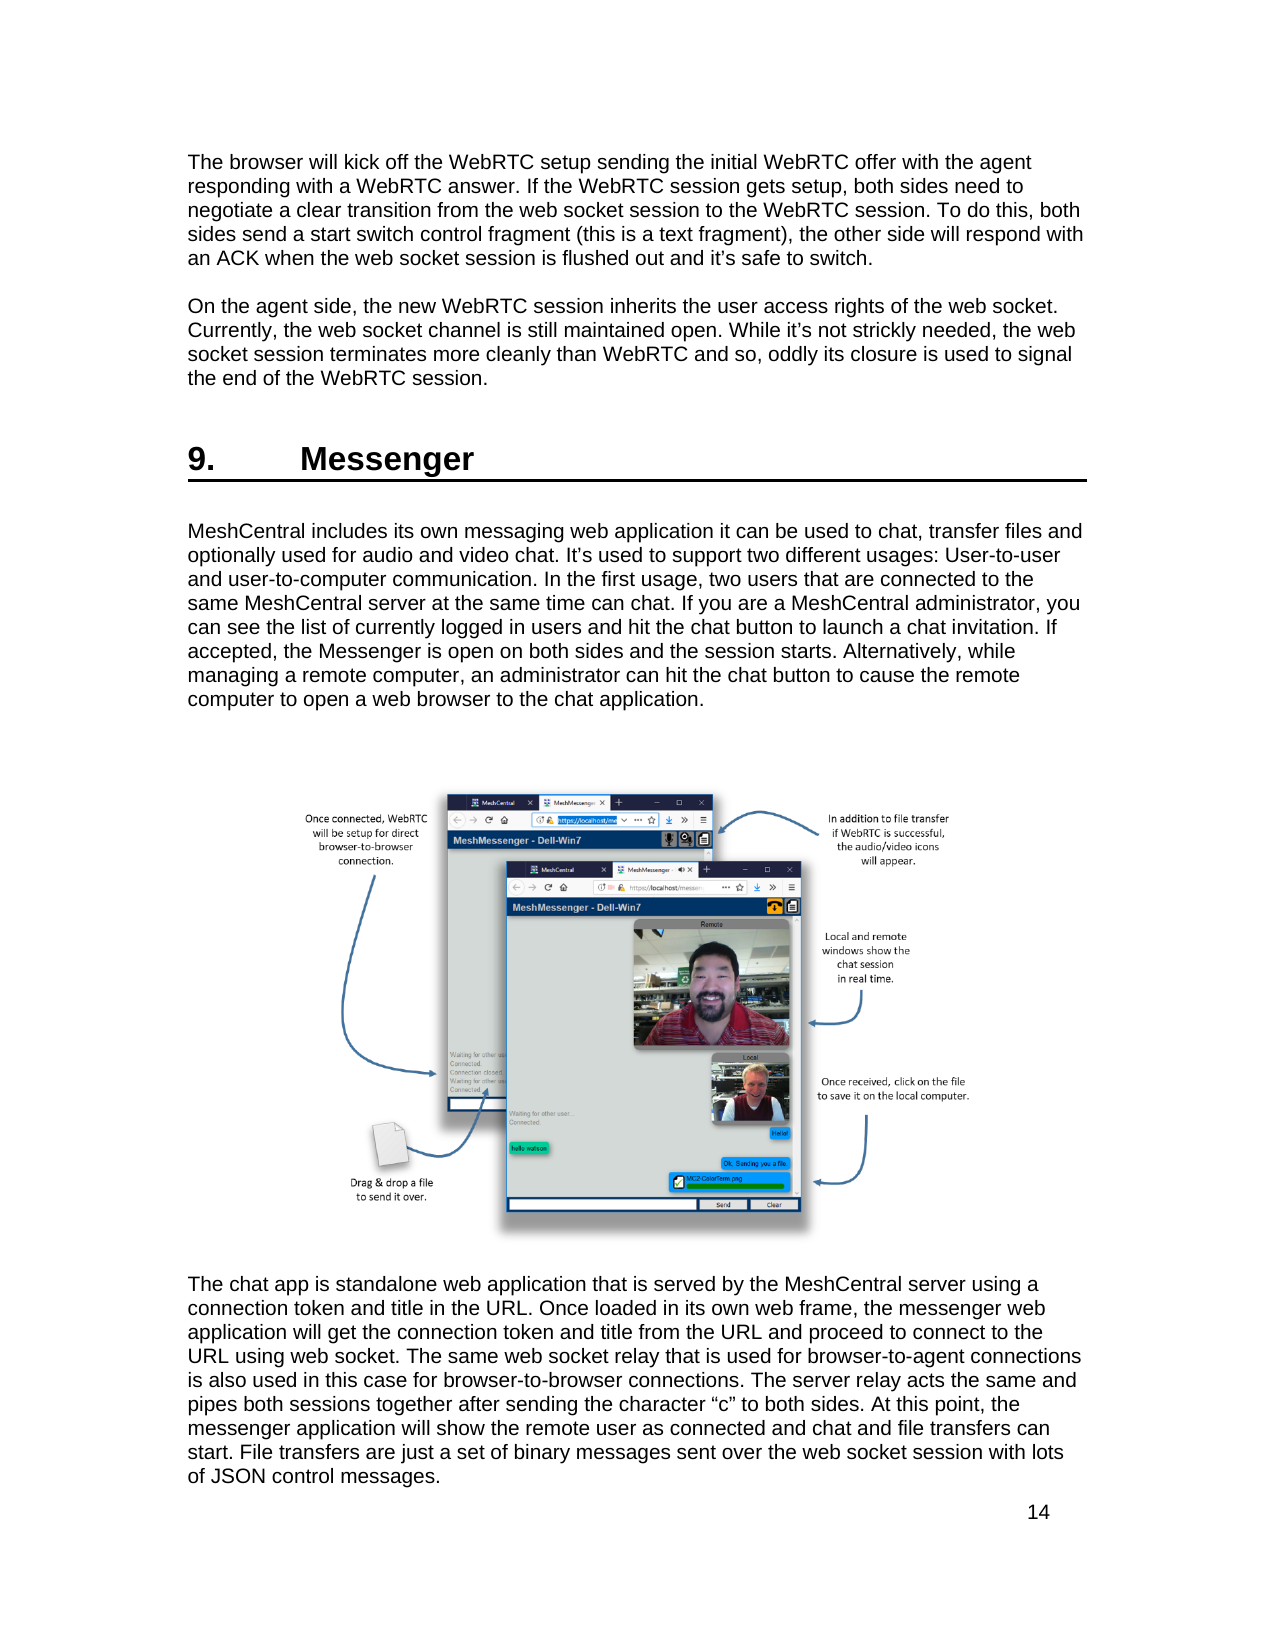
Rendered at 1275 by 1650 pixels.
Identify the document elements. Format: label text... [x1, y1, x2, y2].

text The browser will kick off the WebRTC setup sending the initial WebRTC offer with the agent responding with a WebRTC answer. If the WebRTC session gets setup, both sides need to negotiate a clear transition from the web socket session to the WebRTC session. To do this, both sides send a start switch control fragment (this is a text fragment), the other side will respond with an ACK when the web socket session is flushed out and it’s safe to switch. [187, 150, 1087, 270]
subtitle Messenger [187, 438, 1087, 482]
text The chat app is standalone web application that is served by the MeshCentral server using a connection token and title in the URL. Once loaded in its own web frame, the messenger web application will get the connection token and title from the URL and proceed to connect to the URL using web socket. The same web socket relay that is used for browser-to-agent connections is also used in this case for browser-to-browser connections. The server relay acts the same and pipes both sessions together after sending the character “c” to both sides. At this point, the messenger application will show the remote user as connected and chat and file transfers can start. File transfers are just a set of binary messages sent over the web socket session with lots of JSON control messages. [187, 1272, 1087, 1487]
text On the agent side, the new WebRTC session inherits the user access rights of the web socket. Currently, the web socket channel is still maintained open. While it’s not strickly needed, the web socket session terminates more cleanly than WebRTC and so, oddly its closure is used to signal the end of the WebRTC session. [187, 294, 1087, 389]
text MeshCentral includes its own messaging web application it can be used to chat, transfer files and optionally used for audio and video chat. It’s used to support two different usages: User-to-user and user-to-computer communication. In the first usage, two users that are connected to the same MeshCentral server at the same time can chat. If you are a MeshCentral administrator, you can see the list of currently logged in users and hit the chat button to launch a chat invitation. If accepted, the Messenger is open on both sides and the session starts. Alternatively, while managing a remote computer, an administrator can hit the chat button to cause the remote computer to open a web browser to the chat application. [187, 519, 1087, 710]
